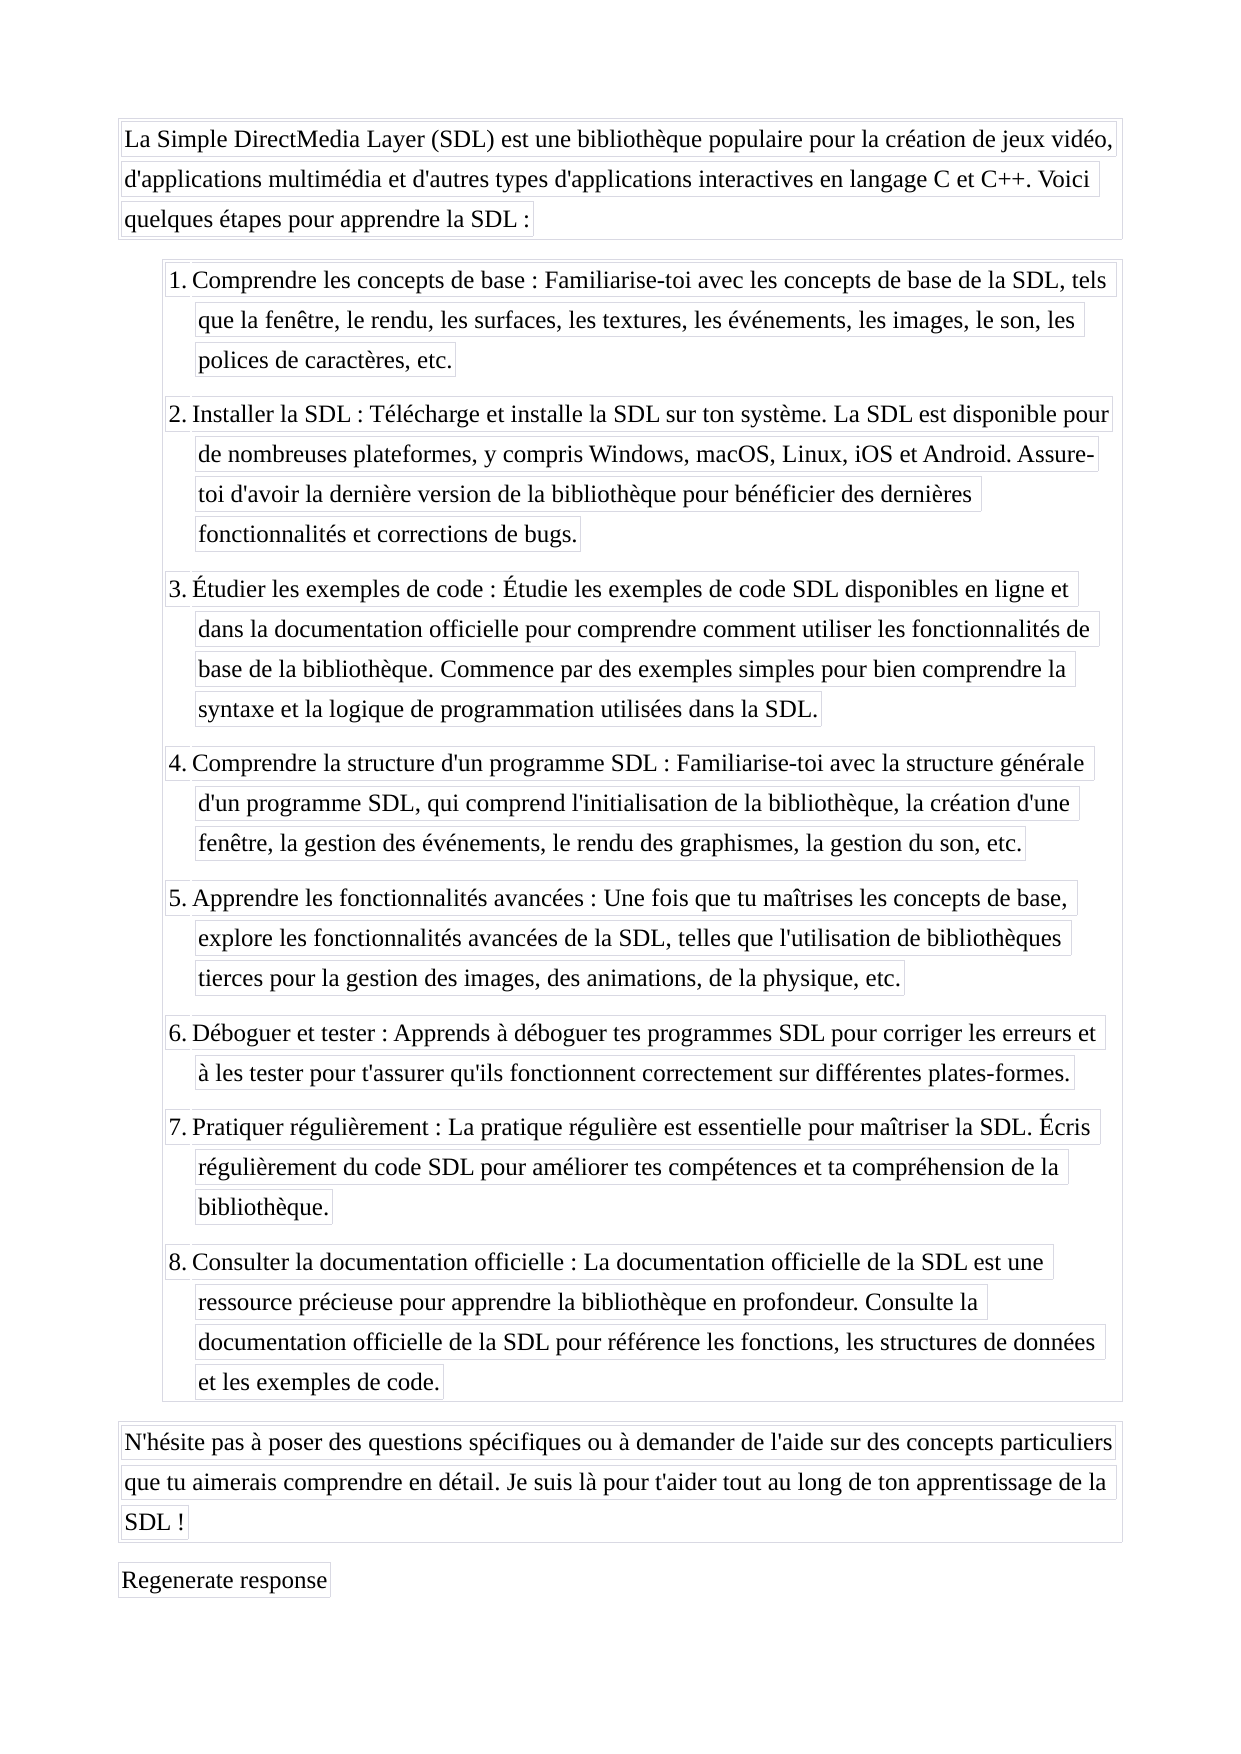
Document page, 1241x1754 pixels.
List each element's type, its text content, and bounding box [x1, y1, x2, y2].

text Regenerate response [119, 1563, 330, 1597]
text N'hésite pas à poser des questions spécifiques ou à demander de l'aide sur des concepts particuliers que tu aimerais comprendre en détail. Je suis là pour t'aider tout au long de ton apprentissage de la SDL ! [119, 1422, 1122, 1542]
list Consulter la documentation officielle : La documentation officielle de la SDL est une ressource précieuse pour apprendre la bibliothèque en profondeur. Consulte la documentation officielle de la SDL pour référence les fonctions, les structures de données et les exemples de code. [163, 1241, 1122, 1401]
list Déboguer et tester : Apprends à déboguer tes programmes SDL pour corriger les erreurs et à les tester pour t'assurer qu'ils fonctionnent correctement sur différentes plates-formes. [163, 1012, 1122, 1089]
list Apprendre les fonctionnalités avancées : Une fois que tu maîtrises les concepts de base, explore les fonctionnalités avancées de la SDL, telles que l'utilisation de bibliothèques tierces pour la gestion des images, des animations, de la physique, etc. [163, 877, 1122, 995]
text La Simple DirectMedia Layer (SDL) est une bibliothèque populaire pour la création de jeux vidéo, d'applications multimédia et d'autres types d'applications interactives en langage C et C++. Voici quelques étapes pour apprendre la SDL : [119, 119, 1122, 239]
list Comprendre la structure d'un programme SDL : Familiarise-toi avec la structure générale d'un programme SDL, qui comprend l'initialisation de la bibliothèque, la création d'une fenêtre, la gestion des événements, le rendu des graphismes, la gestion du son, etc. [163, 742, 1122, 860]
list Comprendre les concepts de base : Familiarise-toi avec les concepts de base de la SDL, tels que la fenêtre, le rendu, les surfaces, les textures, les événements, les images, le son, les polices de caractères, etc. [163, 260, 1122, 377]
list Pratiquer régulièrement : La pratique régulière est essentielle pour maîtriser la SDL. Écris régulièrement du code SDL pour améliorer tes compétences et ta compréhension de la bibliothèque. [163, 1106, 1122, 1224]
text [331, 1562, 1122, 1597]
list Installer la SDL : Télécharge et installe la SDL sur ton système. La SDL est disponible pour de nombreuses plateformes, y compris Windows, macOS, Linux, iOS et Android. Assure-toi d'avoir la dernière version de la bibliothèque pour bénéficier des dernières fonctionnalités et corrections de bugs. [163, 393, 1122, 551]
list Étudier les exemples de code : Étudie les exemples de code SDL disponibles en ligne et dans la documentation officielle pour comprendre comment utiliser les fonctionnalités de base de la bibliothèque. Commence par des exemples simples pour bien comprendre la syntaxe et la logique de programmation utilisées dans la SDL. [163, 568, 1122, 726]
